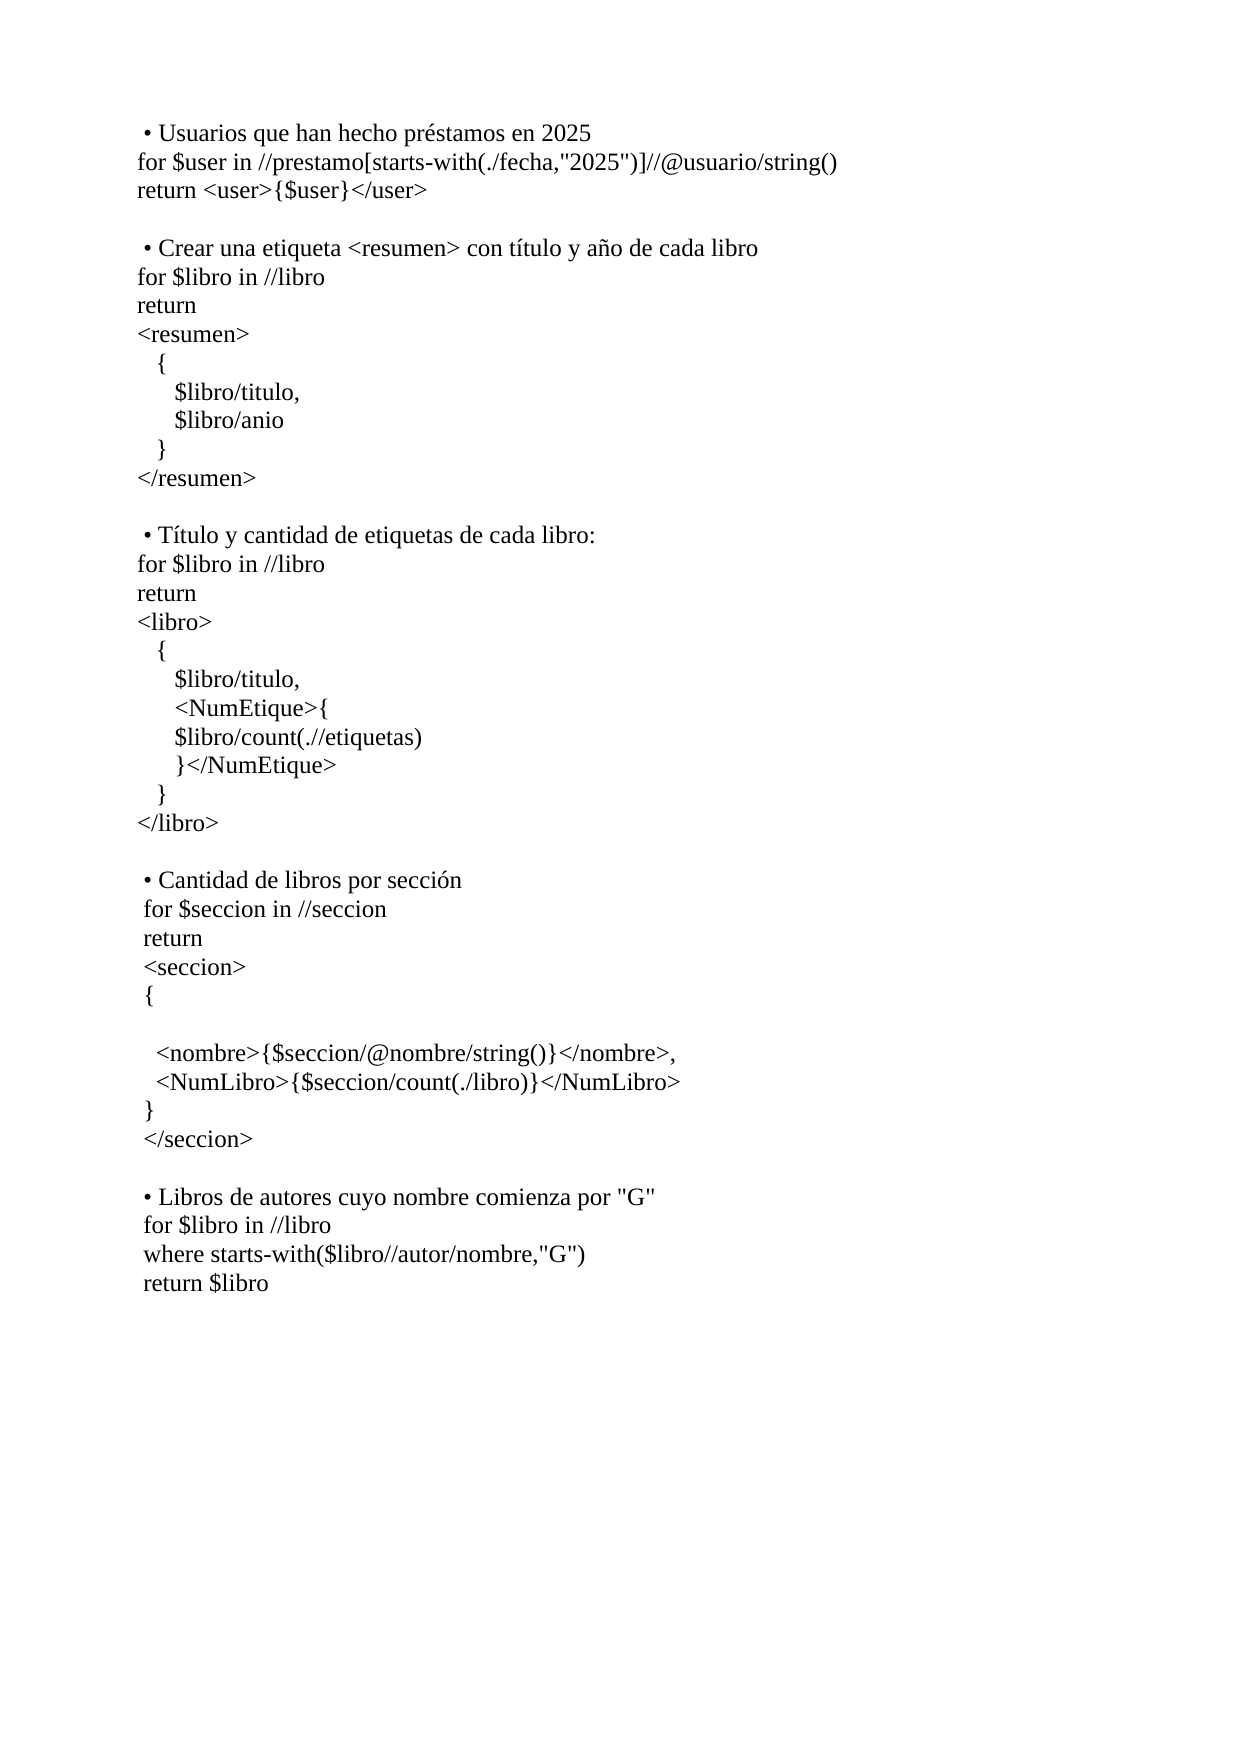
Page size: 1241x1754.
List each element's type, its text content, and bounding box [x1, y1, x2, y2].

text { [118, 981, 1122, 1009]
text return [118, 578, 1122, 607]
text for $user in //prestamo[starts-with(./fecha,"2025")]//@usuario/string() [118, 147, 1122, 176]
text { [118, 636, 1122, 664]
text • Usuarios que han hecho préstamos en 2025 [118, 118, 1122, 147]
text }</NumEtique> [118, 751, 1122, 779]
text <NumEtique>{ [118, 693, 1122, 722]
text • Libros de autores cuyo nombre comienza por "G" [118, 1182, 1122, 1211]
text where starts-with($libro//autor/nombre,"G") [118, 1239, 1122, 1268]
text } [118, 1096, 1122, 1124]
text return [118, 291, 1122, 319]
text for $libro in //libro [118, 1211, 1122, 1239]
text </resumen> [118, 463, 1122, 492]
text </libro> [118, 808, 1122, 837]
text } [118, 434, 1122, 463]
text { [118, 348, 1122, 377]
text $libro/count(.//etiquetas) [118, 722, 1122, 751]
text </seccion> [118, 1124, 1122, 1153]
text $libro/titulo, [118, 664, 1122, 693]
text } [118, 779, 1122, 808]
text <resumen> [118, 319, 1122, 348]
text <libro> [118, 607, 1122, 636]
text return <user>{$user}</user> [118, 176, 1122, 204]
text for $seccion in //seccion [118, 894, 1122, 923]
text <nombre>{$seccion/@nombre/string()}</nombre>, [118, 1038, 1122, 1067]
text return $libro [118, 1268, 1122, 1297]
text for $libro in //libro [118, 262, 1122, 291]
text • Crear una etiqueta <resumen> con título y año de cada libro [118, 233, 1122, 262]
text for $libro in //libro [118, 549, 1122, 578]
text • Título y cantidad de etiquetas de cada libro: [118, 521, 1122, 549]
text <NumLibro>{$seccion/count(./libro)}</NumLibro> [118, 1067, 1122, 1096]
text • Cantidad de libros por sección [118, 866, 1122, 894]
text $libro/anio [118, 406, 1122, 434]
text $libro/titulo, [118, 377, 1122, 406]
text return [118, 923, 1122, 952]
text <seccion> [118, 952, 1122, 981]
